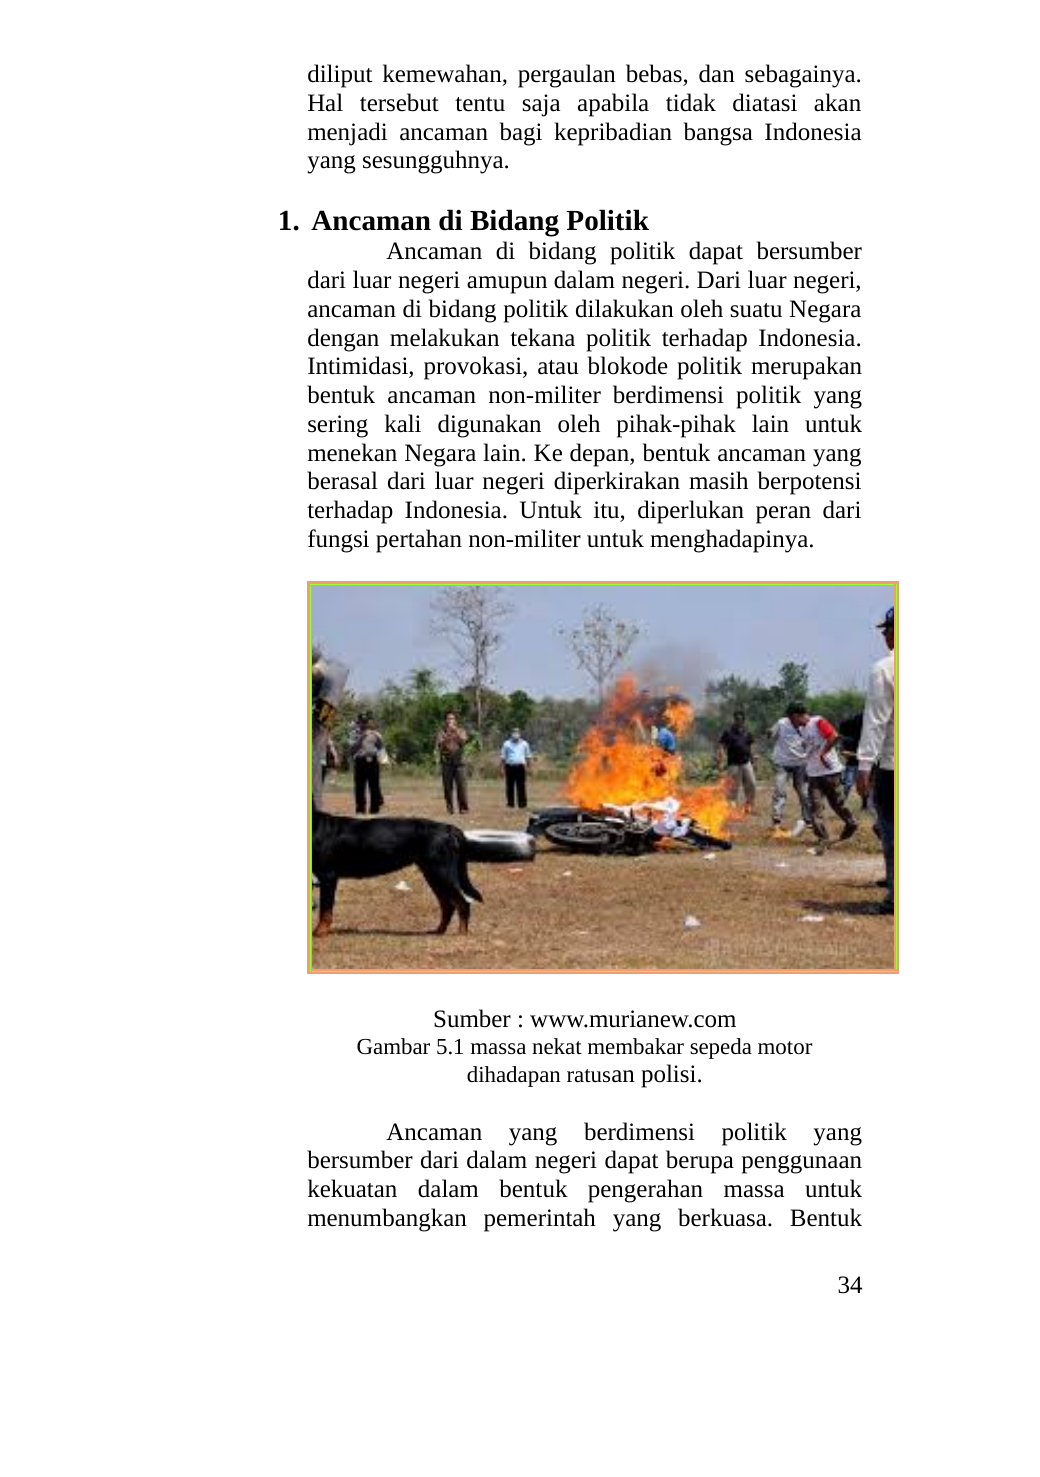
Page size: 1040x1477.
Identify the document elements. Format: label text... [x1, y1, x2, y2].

text Ancaman di bidang politik dapat bersumber dari luar negeri amupun dalam negeri. Dari luar negeri, ancaman di bidang politik dilakukan oleh suatu Negara dengan melakukan tekana politik terhadap Indonesia. Intimidasi, provokasi, atau blokode politik merupakan bentuk ancaman non-militer berdimensi politik yang sering kali digunakan oleh pihak-pihak lain untuk menekan Negara lain. Ke depan, bentuk ancaman yang berasal dari luar negeri diperkirakan masih berpotensi terhadap Indonesia. Untuk itu, diperlukan peran dari fungsi pertahan non-militer untuk menghadapinya. [307, 236, 862, 553]
text 1. Ancaman di Bidang Politik [278, 203, 862, 236]
text Ancaman yang berdimensi politik yang bersumber dari dalam negeri dapat berupa penggunaan kekuatan dalam bentuk pengerahan massa untuk menumbangkan pemerintah yang berkuasa. Bentuk [307, 1117, 862, 1232]
text Sumber : www.murianew.com [307, 1004, 862, 1033]
text Gambar 5.1 massa nekat membakar sepeda motor dihadapan ratusan polisi. [307, 1033, 862, 1088]
picture [312, 586, 894, 969]
text diliput kemewahan, pergaulan bebas, dan sebagainya. Hal tersebut tentu saja apabila tidak diatasi akan menjadi ancaman bagi kepribadian bangsa Indonesia yang sesungguhnya. [307, 59, 862, 174]
